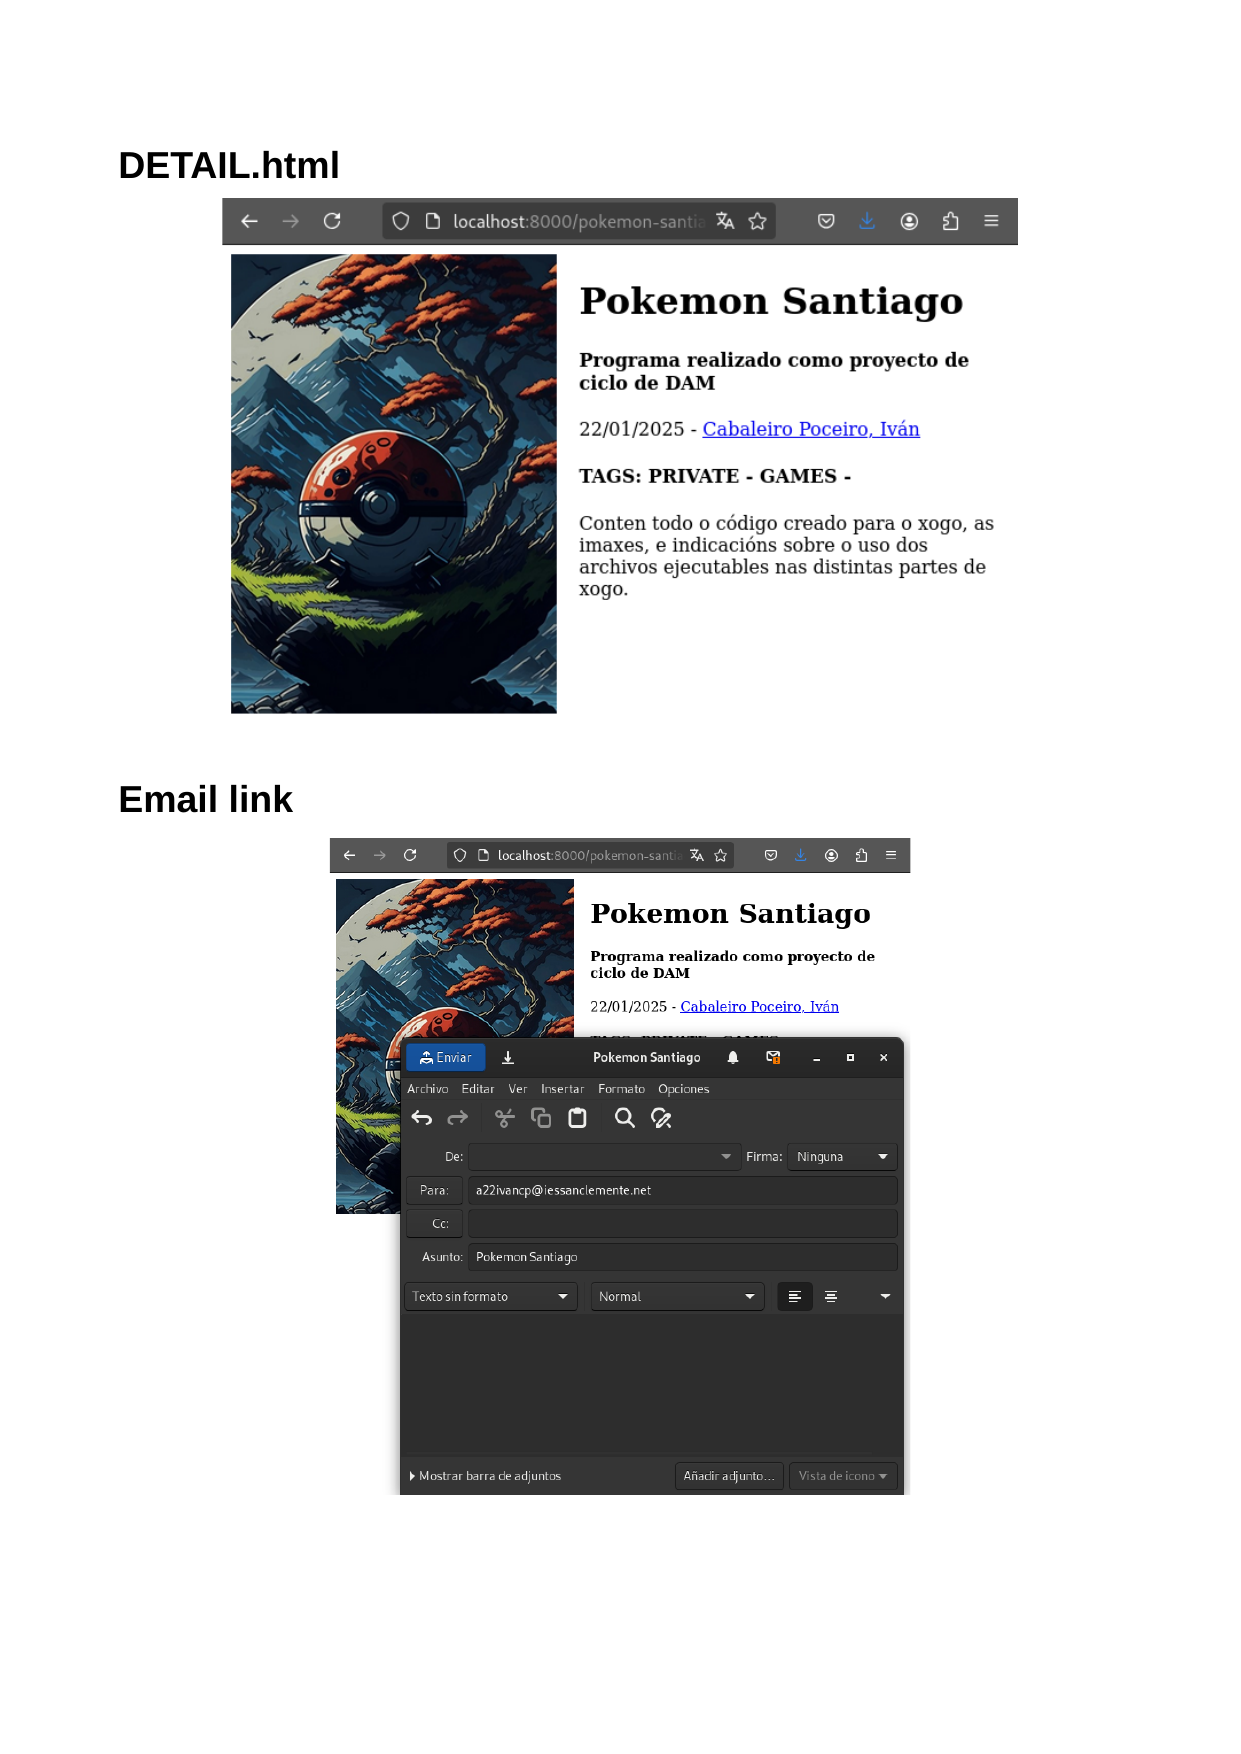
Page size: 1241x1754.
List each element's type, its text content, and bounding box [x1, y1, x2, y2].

picture [222, 198, 1018, 724]
subtitle DETAIL.html [118, 143, 1122, 186]
picture [329, 838, 911, 1495]
subtitle Email link [118, 777, 1122, 820]
